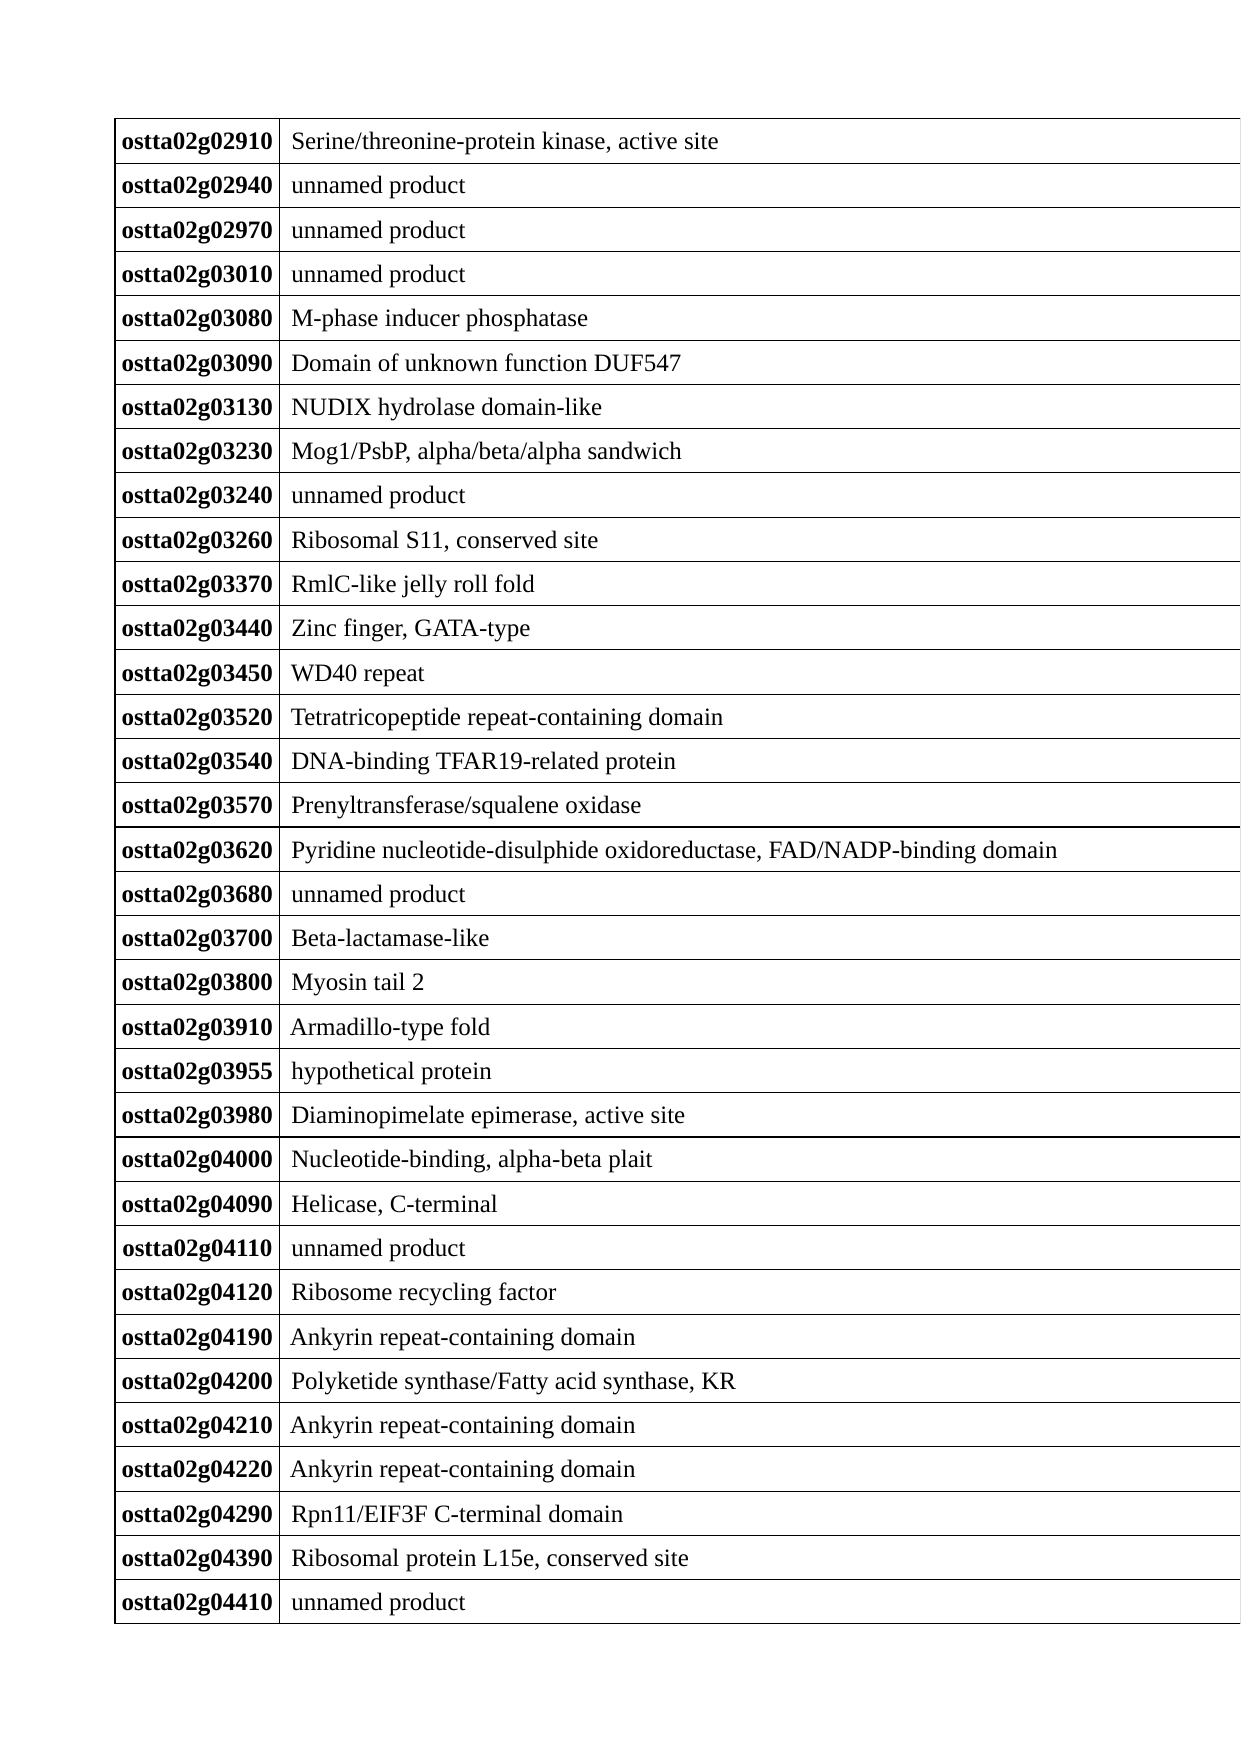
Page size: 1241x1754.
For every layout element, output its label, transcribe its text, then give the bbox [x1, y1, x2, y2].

table_cell ostta02g03230 [116, 429, 279, 472]
table_cell unnamed product [280, 164, 1240, 207]
table_cell ostta02g02970 [116, 208, 279, 251]
table_cell unnamed product [280, 208, 1240, 251]
table_cell ostta02g03010 [116, 252, 279, 295]
table_cell ostta02g03080 [116, 296, 279, 339]
table_cell hypothetical protein [280, 1049, 1240, 1092]
table_cell ostta02g03570 [116, 783, 279, 826]
table_cell ostta02g04090 [116, 1182, 279, 1225]
table_cell M-phase inducer phosphatase [280, 296, 1240, 339]
table_cell ostta02g03680 [116, 872, 279, 915]
table_cell ostta02g03980 [116, 1093, 279, 1136]
table_cell ostta02g04000 [116, 1138, 279, 1181]
table_cell unnamed product [280, 1226, 1240, 1269]
table_cell ostta02g04410 [116, 1580, 279, 1623]
table_cell WD40 repeat [280, 650, 1240, 694]
table_cell ostta02g03700 [116, 916, 279, 959]
table_cell Zinc finger, GATA-type [280, 606, 1240, 649]
table_cell Tetratricopeptide repeat-containing domain [280, 695, 1240, 738]
table_cell Rpn11/EIF3F C-terminal domain [280, 1492, 1240, 1535]
table_cell Helicase, C-terminal [280, 1182, 1240, 1225]
table_cell Beta-lactamase-like [280, 916, 1240, 959]
table_cell Ankyrin repeat-containing domain [280, 1403, 1240, 1446]
table_cell Ankyrin repeat-containing domain [280, 1315, 1240, 1358]
table_cell Ribosome recycling factor [280, 1270, 1240, 1313]
table_cell ostta02g04110 [116, 1226, 279, 1269]
table_cell Domain of unknown function DUF547 [280, 341, 1240, 384]
table_cell unnamed product [280, 473, 1240, 517]
table_cell unnamed product [280, 872, 1240, 915]
table_cell Myosin tail 2 [280, 960, 1240, 1003]
table_cell Ribosomal protein L15e, conserved site [280, 1536, 1240, 1579]
table_cell ostta02g03540 [116, 739, 279, 782]
table_cell ostta02g03090 [116, 341, 279, 384]
table_cell ostta02g04200 [116, 1359, 279, 1402]
table_cell ostta02g03450 [116, 650, 279, 694]
table_cell Mog1/PsbP, alpha/beta/alpha sandwich [280, 429, 1240, 472]
table_cell ostta02g03130 [116, 385, 279, 428]
table_cell RmlC-like jelly roll fold [280, 562, 1240, 605]
table_cell ostta02g03520 [116, 695, 279, 738]
table_cell Ribosomal S11, conserved site [280, 518, 1240, 561]
table_cell Serine/threonine-protein kinase, active site [280, 119, 1240, 162]
table_cell ostta02g04120 [116, 1270, 279, 1313]
table_cell ostta02g04190 [116, 1315, 279, 1358]
table_cell ostta02g03440 [116, 606, 279, 649]
table_cell Polyketide synthase/Fatty acid synthase, KR [280, 1359, 1240, 1402]
table_cell ostta02g03370 [116, 562, 279, 605]
table_cell ostta02g03910 [116, 1005, 279, 1048]
table_cell Ankyrin repeat-containing domain [280, 1447, 1240, 1491]
table_cell ostta02g03240 [116, 473, 279, 517]
table_cell NUDIX hydrolase domain-like [280, 385, 1240, 428]
table_cell Diaminopimelate epimerase, active site [280, 1093, 1240, 1136]
table_cell Nucleotide-binding, alpha-beta plait [280, 1138, 1240, 1181]
table_cell ostta02g03955 [116, 1049, 279, 1092]
table_cell ostta02g04210 [116, 1403, 279, 1446]
table_cell ostta02g04220 [116, 1447, 279, 1491]
table_cell unnamed product [280, 252, 1240, 295]
table_cell ostta02g04290 [116, 1492, 279, 1535]
table_cell Armadillo-type fold [280, 1005, 1240, 1048]
table_cell ostta02g03620 [116, 828, 279, 871]
table_cell unnamed product [280, 1580, 1240, 1623]
table_cell ostta02g02940 [116, 164, 279, 207]
table_cell DNA-binding TFAR19-related protein [280, 739, 1240, 782]
table_cell ostta02g03800 [116, 960, 279, 1003]
table_cell Prenyltransferase/squalene oxidase [280, 783, 1240, 826]
table_cell Pyridine nucleotide-disulphide oxidoreductase, FAD/NADP-binding domain [280, 828, 1240, 871]
table_cell ostta02g02910 [116, 119, 279, 162]
table_cell ostta02g03260 [116, 518, 279, 561]
table_cell ostta02g04390 [116, 1536, 279, 1579]
